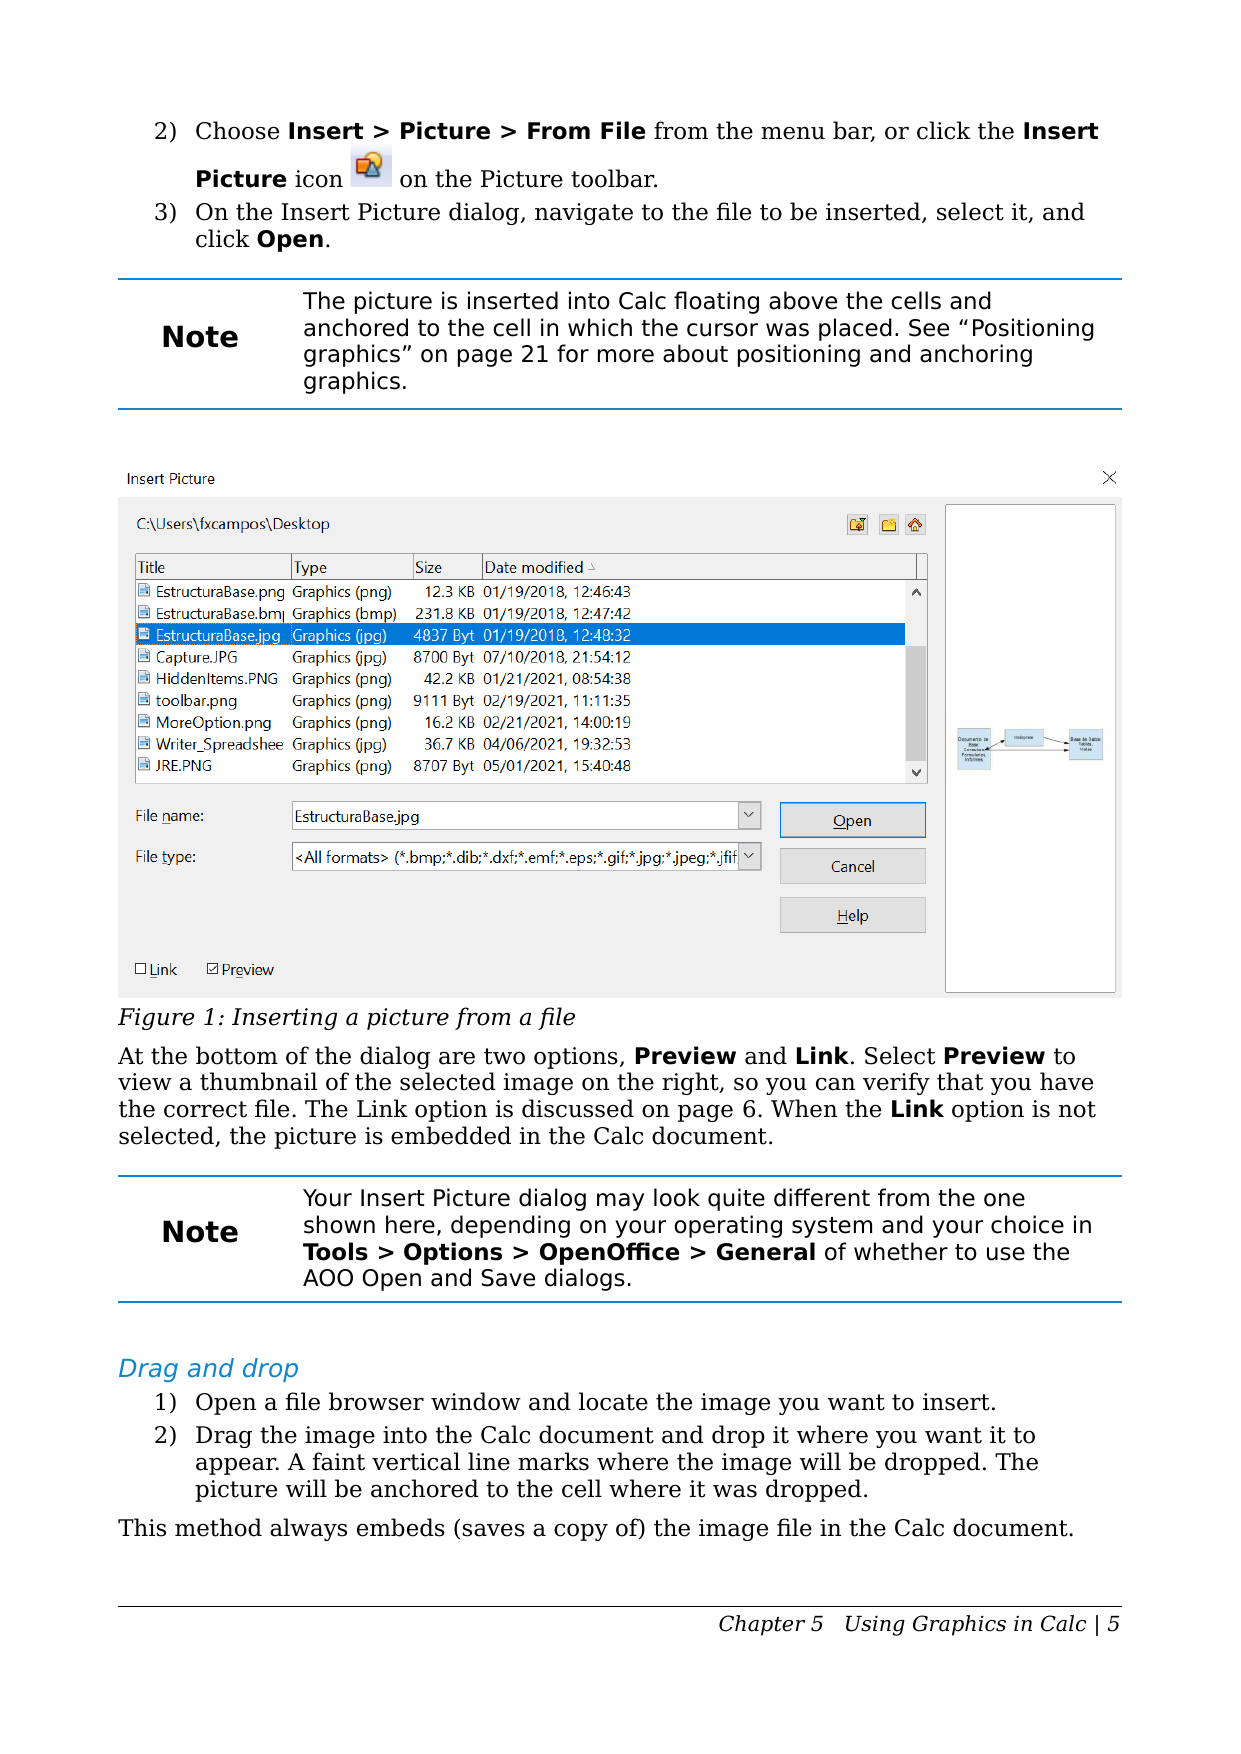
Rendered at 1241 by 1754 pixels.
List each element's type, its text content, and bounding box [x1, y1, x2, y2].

picture [118, 461, 1122, 998]
list Choose Insert > Picture > From File from the menu bar, or click the Insert Picture icon on the Picture toolbar. [177, 118, 1122, 193]
table_header Note [118, 280, 281, 408]
subtitle Drag and drop [118, 1354, 1122, 1383]
table_header Your Insert Picture dialog may look quite different from the one shown here, depending on your operating system and your choice in Tools > Options > OpenOffice > General of whether to use the AOO Open and Save dialogs. [281, 1177, 1122, 1301]
table_header Note [118, 1177, 281, 1301]
text At the bottom of the dialog are two options, Preview and Link. Select Preview to view a thumbnail of the selected image on the right, so you can verify that you have the correct file. The Link option is discussed on page 6. When the Link option is not selected, the picture is embedded in the Calc document. [118, 1043, 1122, 1149]
picture [350, 144, 392, 187]
list On the Insert Picture dialog, navigate to the file to be inserted, select it, and click Open. [177, 199, 1122, 252]
list Open a file browser window and locate the image you want to insert. [177, 1389, 1122, 1416]
text This method always embeds (saves a copy of) the image file in the Calc document. [118, 1515, 1122, 1542]
text Figure 1: Inserting a picture from a file [118, 1004, 1122, 1030]
list Drag the image into the Calc document and drop it where you want it to appear. A faint vertical line marks where the image will be dropped. The picture will be anchored to the cell where it was dropped. [177, 1422, 1122, 1502]
table_header The picture is inserted into Calc floating above the cells and anchored to the cell in which the cursor was placed. See “Positioning graphics” on page 21 for more about positioning and anchoring graphics. [281, 280, 1122, 408]
